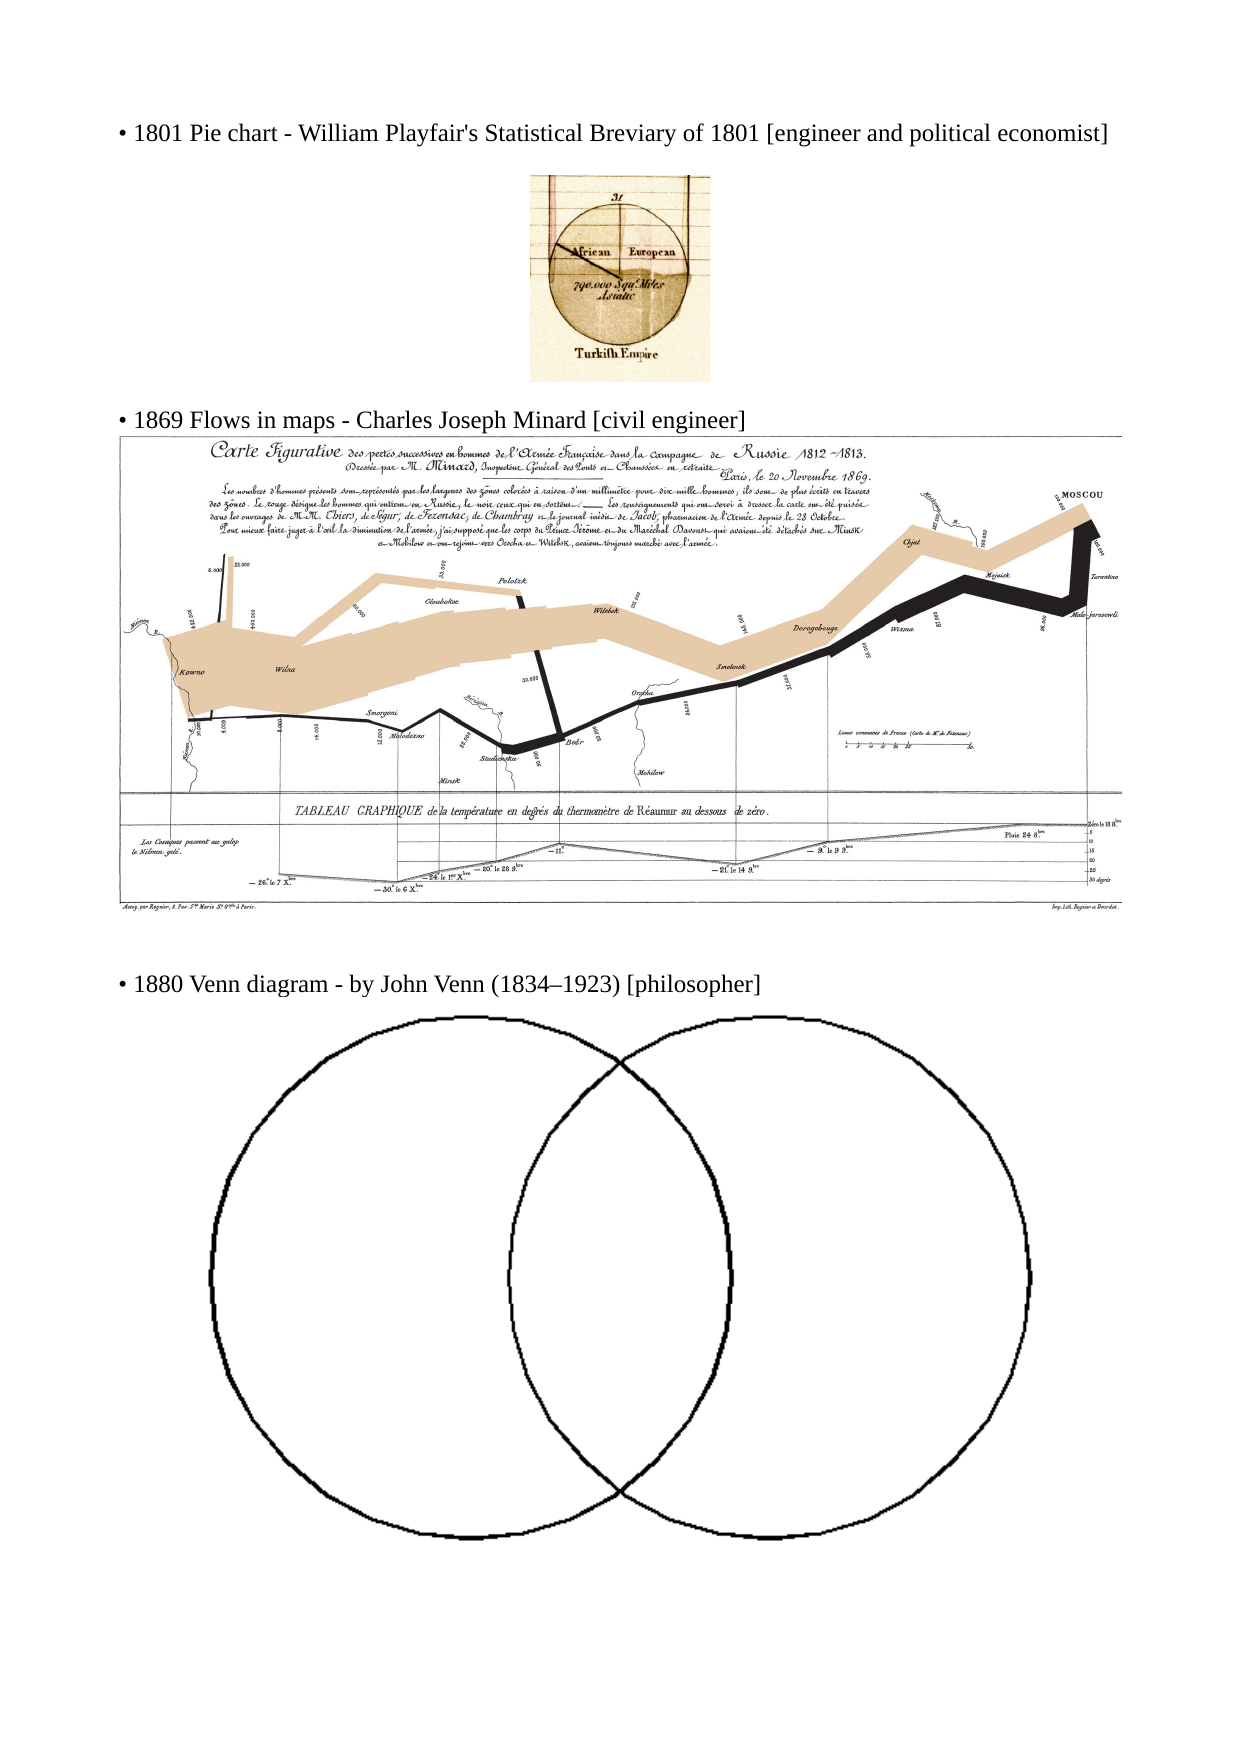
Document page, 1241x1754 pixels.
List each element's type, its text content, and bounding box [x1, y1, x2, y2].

picture [530, 175, 711, 382]
text • 1869 Flows in maps - Charles Joseph Minard [civil engineer] [118, 406, 1122, 434]
text • 1880 Venn diagram - by John Venn (1834–1923) [philosopher] [118, 969, 1122, 998]
picture [190, 997, 1050, 1558]
picture [118, 434, 1123, 912]
text • 1801 Pie chart - William Playfair's Statistical Breviary of 1801 [engineer and political economist] [118, 118, 1122, 147]
